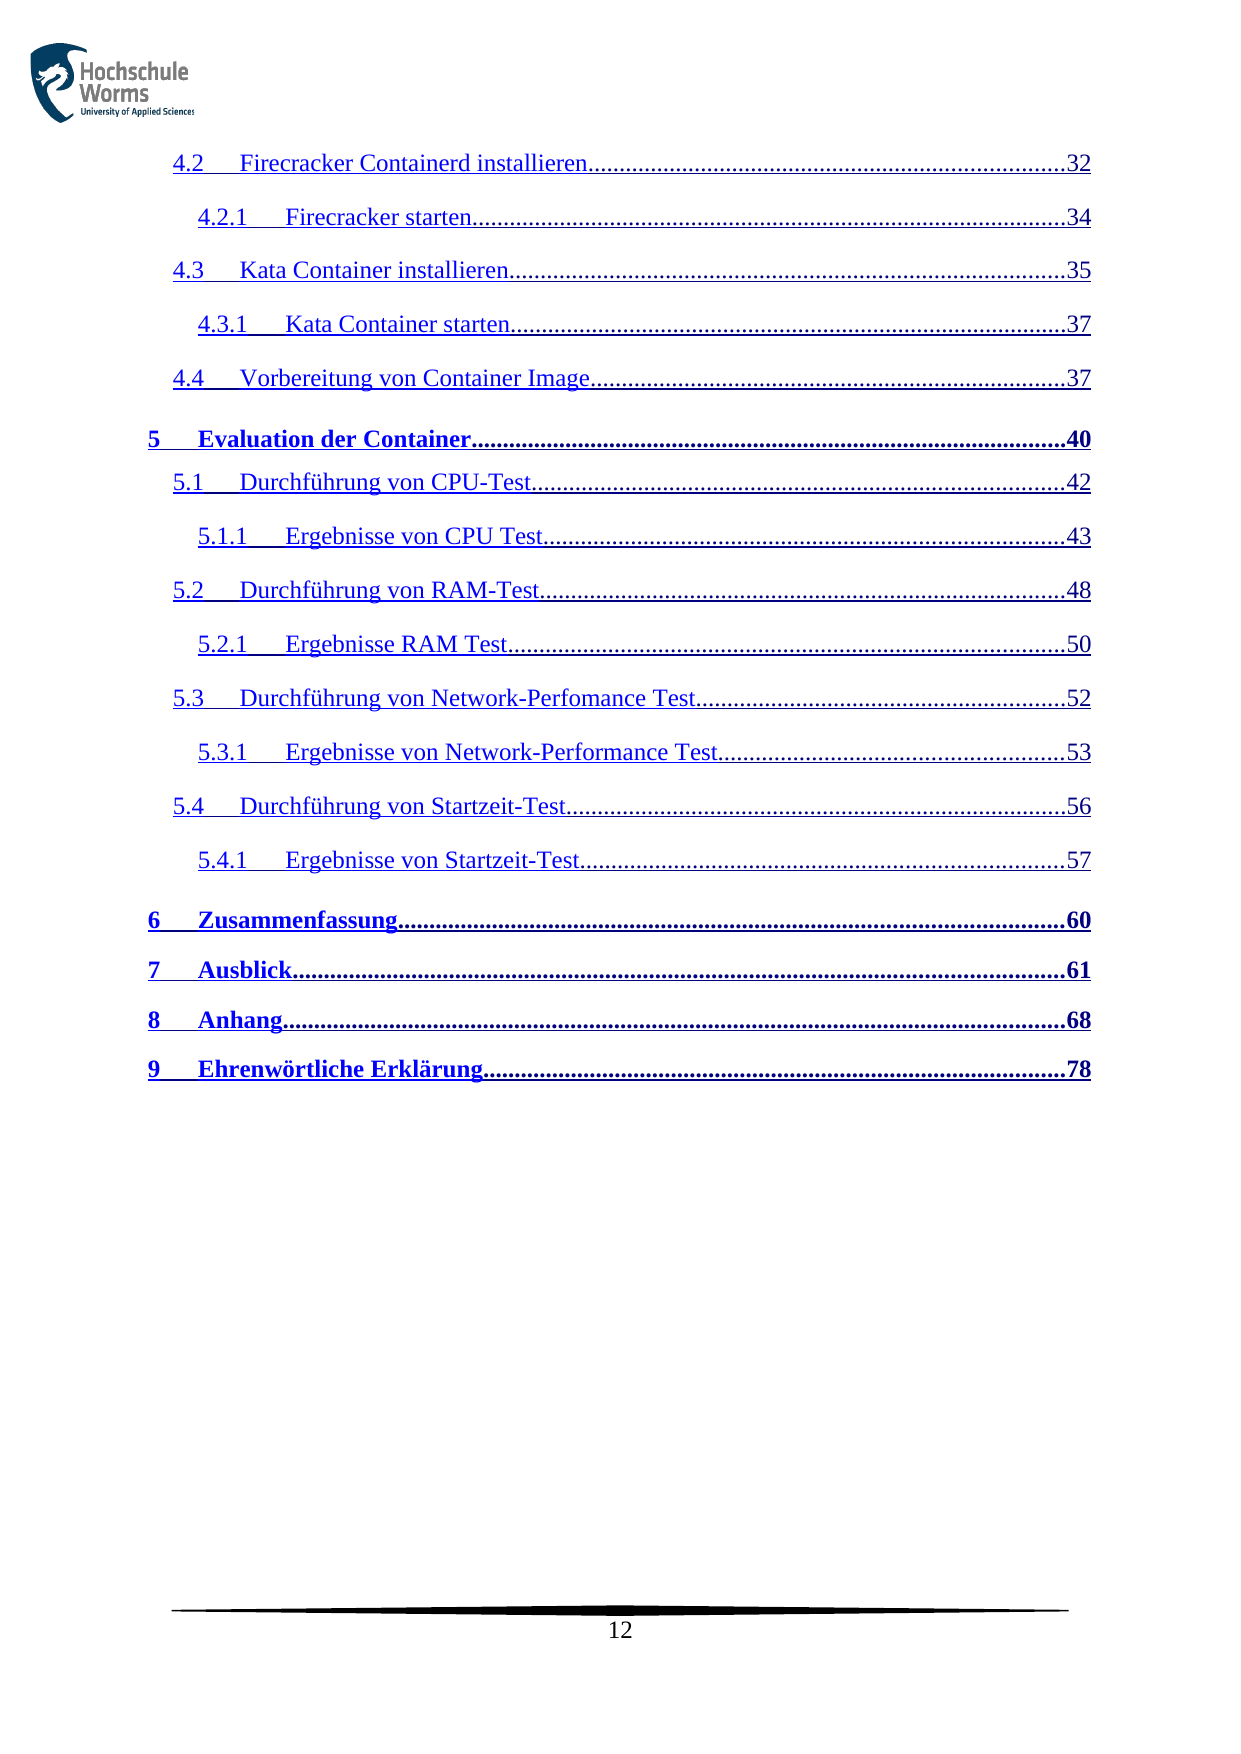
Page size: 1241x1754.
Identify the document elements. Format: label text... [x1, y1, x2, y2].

text 8 Anhang 68 [148, 1005, 1092, 1034]
text 5.4 Durchführung von Startzeit-Test 56 [173, 791, 1092, 820]
text 5.3.1 Ergebnisse von Network-Performance Test 53 [198, 737, 1092, 766]
text 5.2.1 Ergebnisse RAM Test 50 [198, 629, 1092, 658]
text 4.2 Firecracker Containerd installieren 32 [173, 148, 1092, 177]
text 4.3.1 Kata Container starten 37 [198, 309, 1092, 339]
text 4.2.1 Firecracker starten 34 [198, 202, 1092, 231]
text 5.3 Durchführung von Network-Perfomance Test 52 [173, 683, 1092, 712]
text 5.4.1 Ergebnisse von Startzeit-Test 57 [198, 845, 1092, 874]
text 5.2 Durchführung von RAM-Test 48 [173, 575, 1092, 604]
text 5.1 Durchführung von CPU-Test 42 [173, 467, 1092, 496]
text 4.4 Vorbereitung von Container Image 37 [173, 363, 1092, 393]
text 6 Zusammenfassung 60 [148, 905, 1092, 934]
text 5 Evaluation der Container 40 [148, 424, 1092, 453]
text 7 Ausblick 61 [148, 955, 1092, 984]
text 4.3 Kata Container installieren 35 [173, 256, 1092, 285]
text 5.1.1 Ergebnisse von CPU Test 43 [198, 521, 1092, 550]
text 9 Ehrenwörtliche Erklärung 78 [148, 1054, 1092, 1084]
